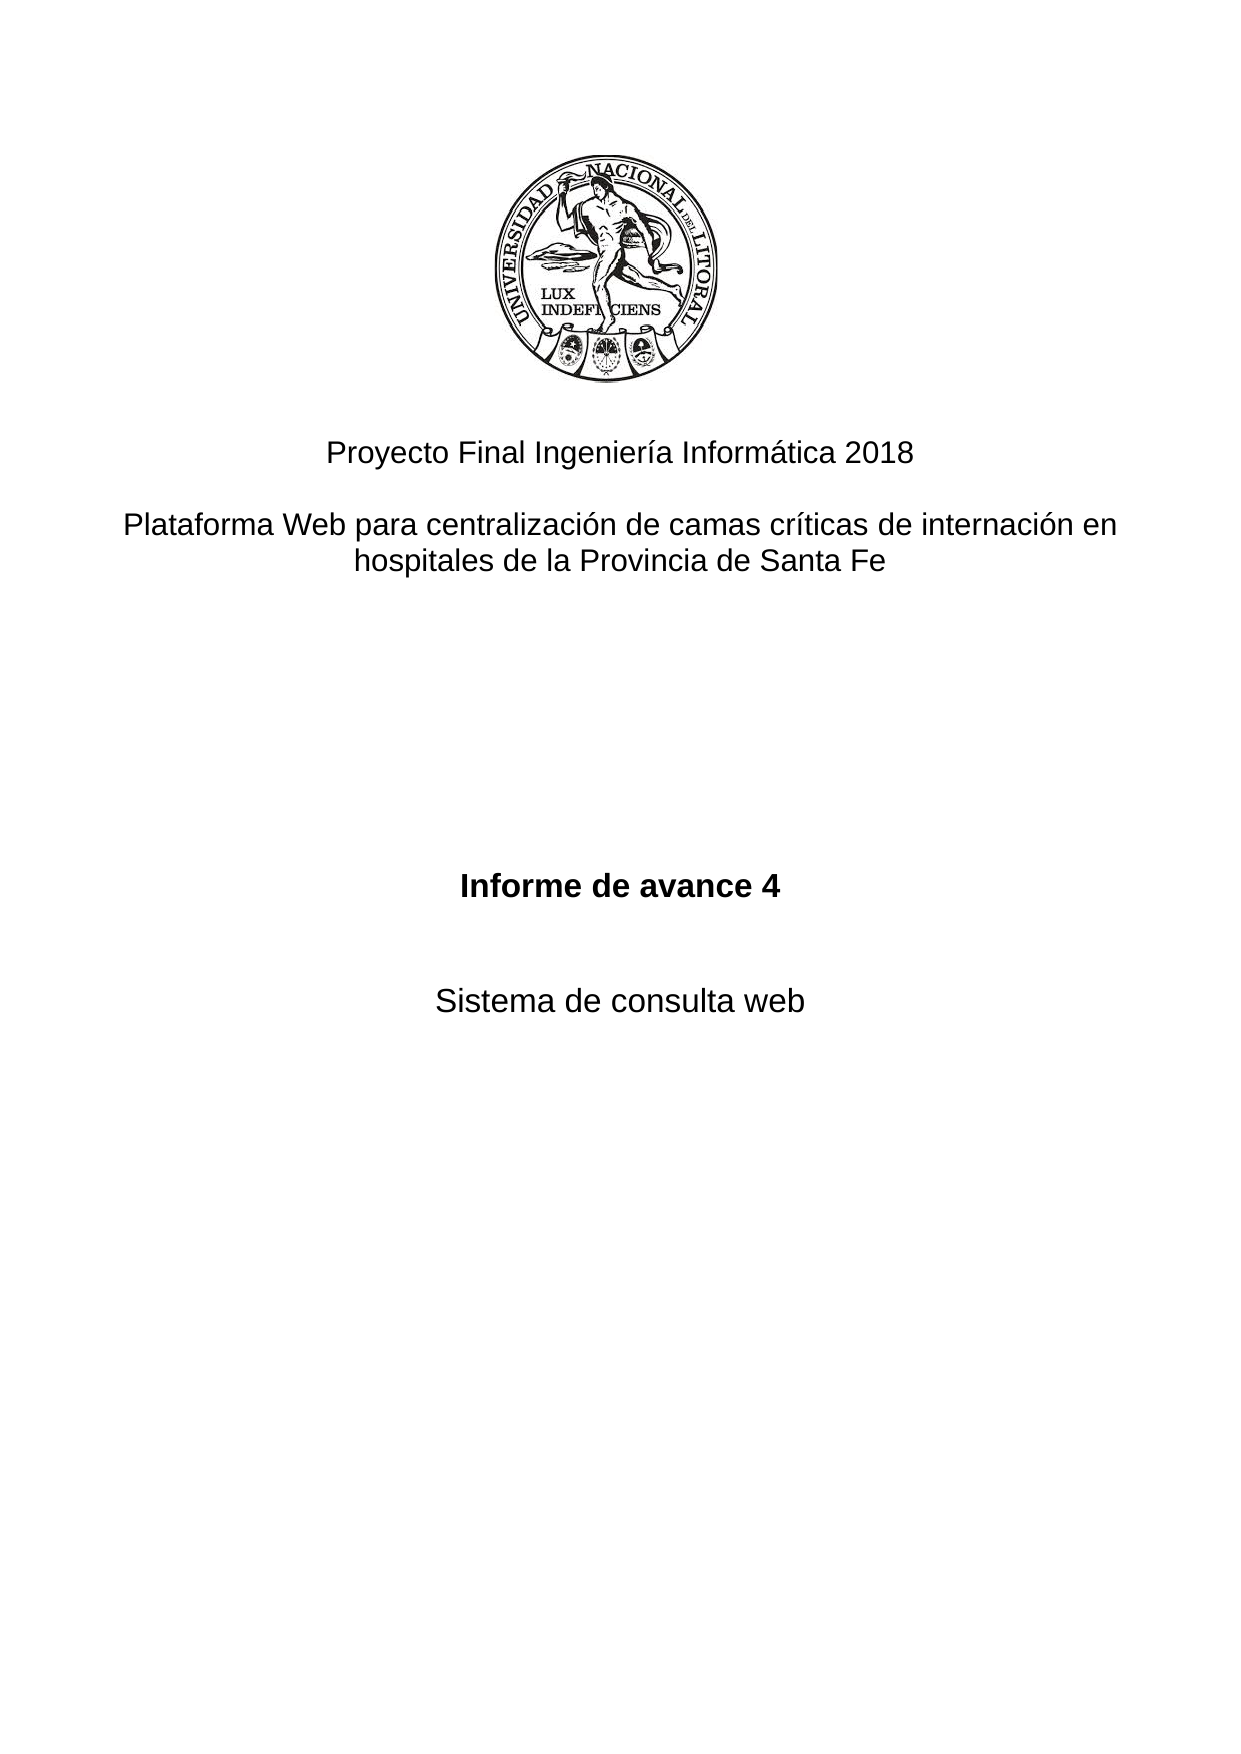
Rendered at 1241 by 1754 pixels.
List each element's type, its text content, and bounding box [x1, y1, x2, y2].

text Informe de avance 4 [118, 866, 1122, 904]
picture [494, 155, 718, 383]
text Proyecto Final Ingeniería Informática 2018 [118, 434, 1122, 470]
text Sistema de consulta web [118, 981, 1122, 1019]
text Plataforma Web para centralización de camas críticas de internación en hospitales de la Provincia de Santa Fe [118, 506, 1122, 578]
